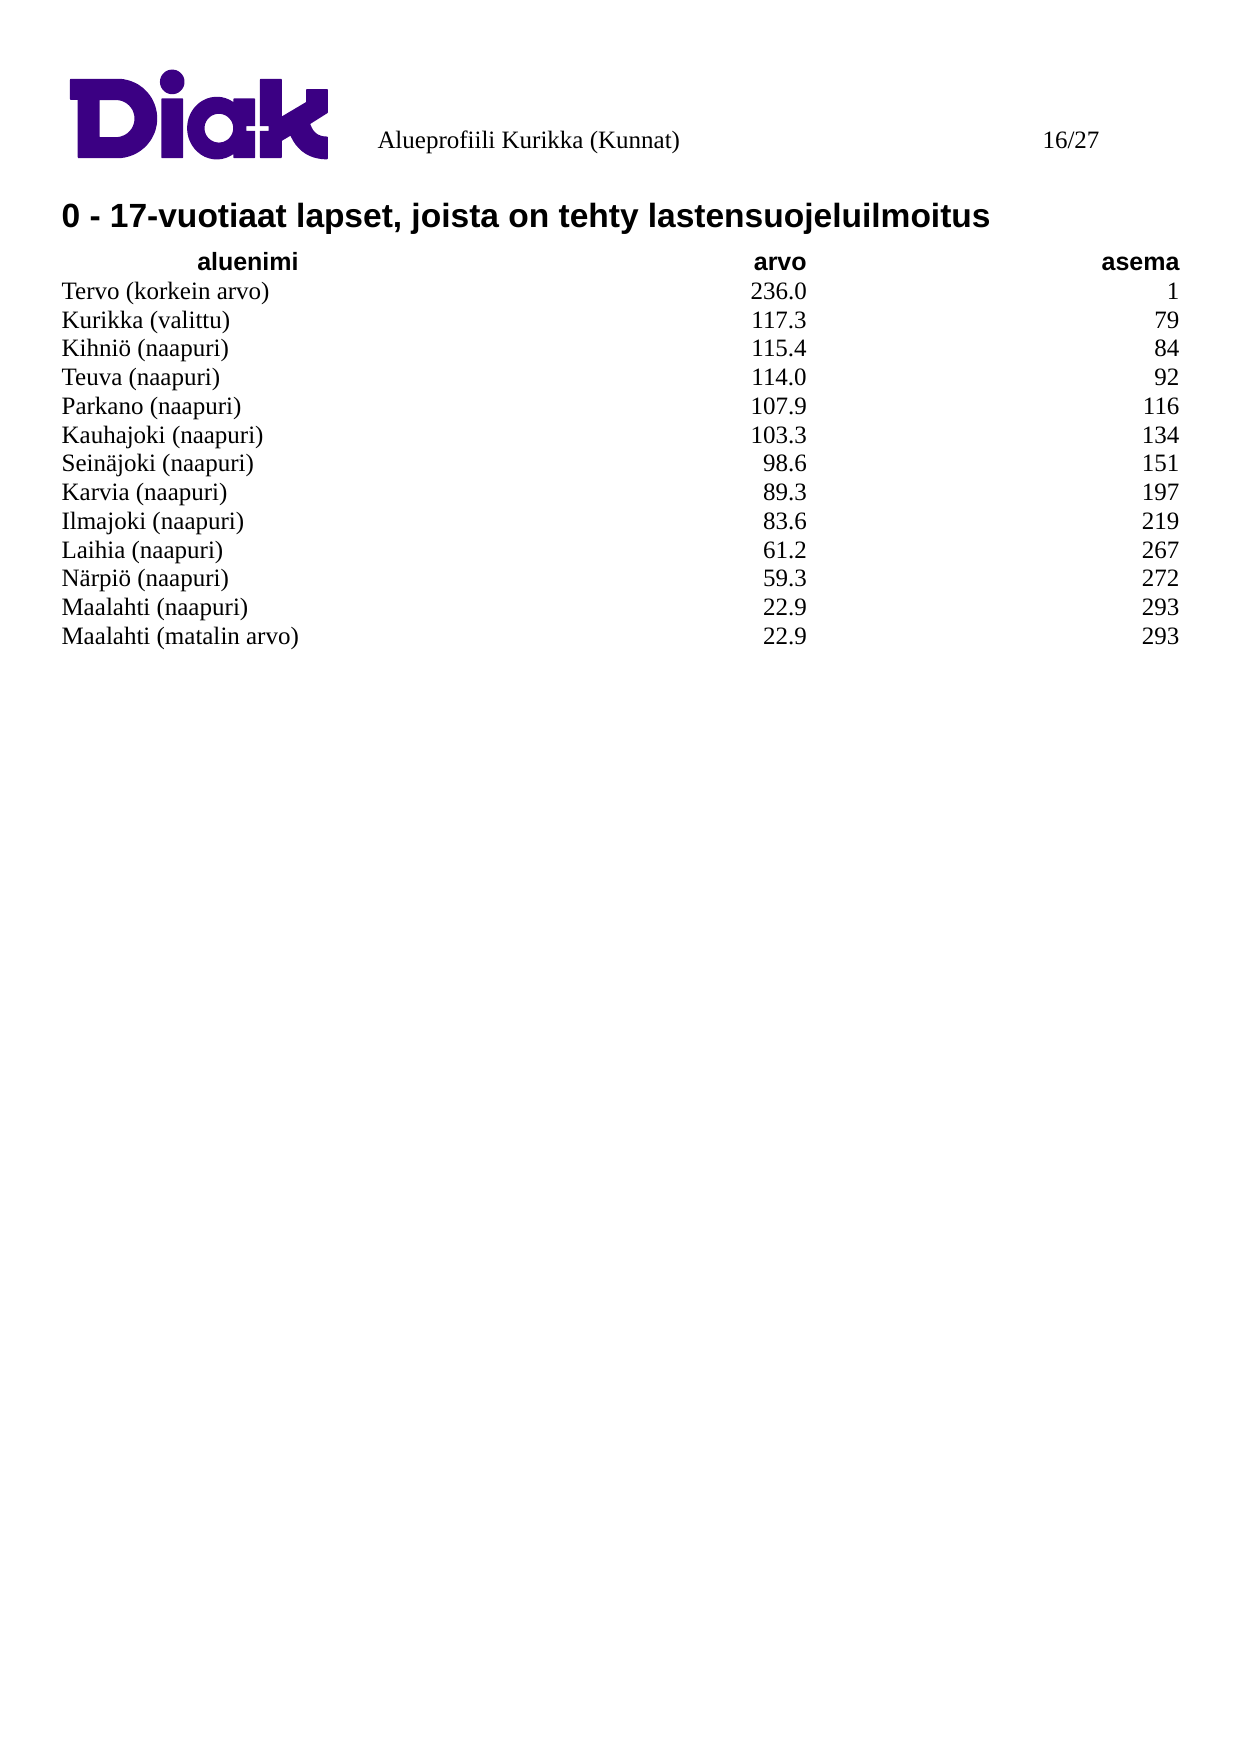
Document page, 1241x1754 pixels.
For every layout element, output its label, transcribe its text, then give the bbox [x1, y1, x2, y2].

table_header arvo [434, 247, 806, 276]
table_cell 115.4 [434, 334, 806, 362]
table_cell 103.3 [434, 420, 806, 448]
table_cell 272 [806, 564, 1179, 592]
table_cell Teuva (naapuri) [61, 362, 434, 391]
table_cell 267 [806, 535, 1179, 563]
table_cell 219 [806, 506, 1179, 535]
table_cell 151 [806, 449, 1179, 477]
table_cell 22.9 [434, 592, 806, 621]
table_cell 236.0 [434, 276, 806, 305]
table_cell 61.2 [434, 535, 806, 563]
table_cell Maalahti (matalin arvo) [61, 621, 434, 650]
table_cell Ilmajoki (naapuri) [61, 506, 434, 535]
table_cell 84 [806, 334, 1179, 362]
table_cell 89.3 [434, 477, 806, 506]
table_cell 117.3 [434, 305, 806, 333]
table_cell Karvia (naapuri) [61, 477, 434, 506]
table_header aluenimi [61, 247, 434, 276]
table_cell 197 [806, 477, 1179, 506]
table_cell 98.6 [434, 449, 806, 477]
table_cell Närpiö (naapuri) [61, 564, 434, 592]
table_cell 59.3 [434, 564, 806, 592]
table_cell 107.9 [434, 391, 806, 420]
table_cell 116 [806, 391, 1179, 420]
table_header asema [806, 247, 1179, 276]
table_cell Kihniö (naapuri) [61, 334, 434, 362]
table_cell Tervo (korkein arvo) [61, 276, 434, 305]
table_cell 92 [806, 362, 1179, 391]
table_cell 1 [806, 276, 1179, 305]
table_cell Kauhajoki (naapuri) [61, 420, 434, 448]
table_cell Laihia (naapuri) [61, 535, 434, 563]
table_cell 293 [806, 621, 1179, 650]
table_cell Kurikka (valittu) [61, 305, 434, 333]
table_cell 293 [806, 592, 1179, 621]
table_cell Maalahti (naapuri) [61, 592, 434, 621]
table_cell 83.6 [434, 506, 806, 535]
table_cell 134 [806, 420, 1179, 448]
table_cell Parkano (naapuri) [61, 391, 434, 420]
table_cell 79 [806, 305, 1179, 333]
table_cell Seinäjoki (naapuri) [61, 449, 434, 477]
subtitle 0 - 17-vuotiaat lapset, joista on tehty lastensuojeluilmoitus [61, 196, 1179, 235]
table_cell 114.0 [434, 362, 806, 391]
table_cell 22.9 [434, 621, 806, 650]
